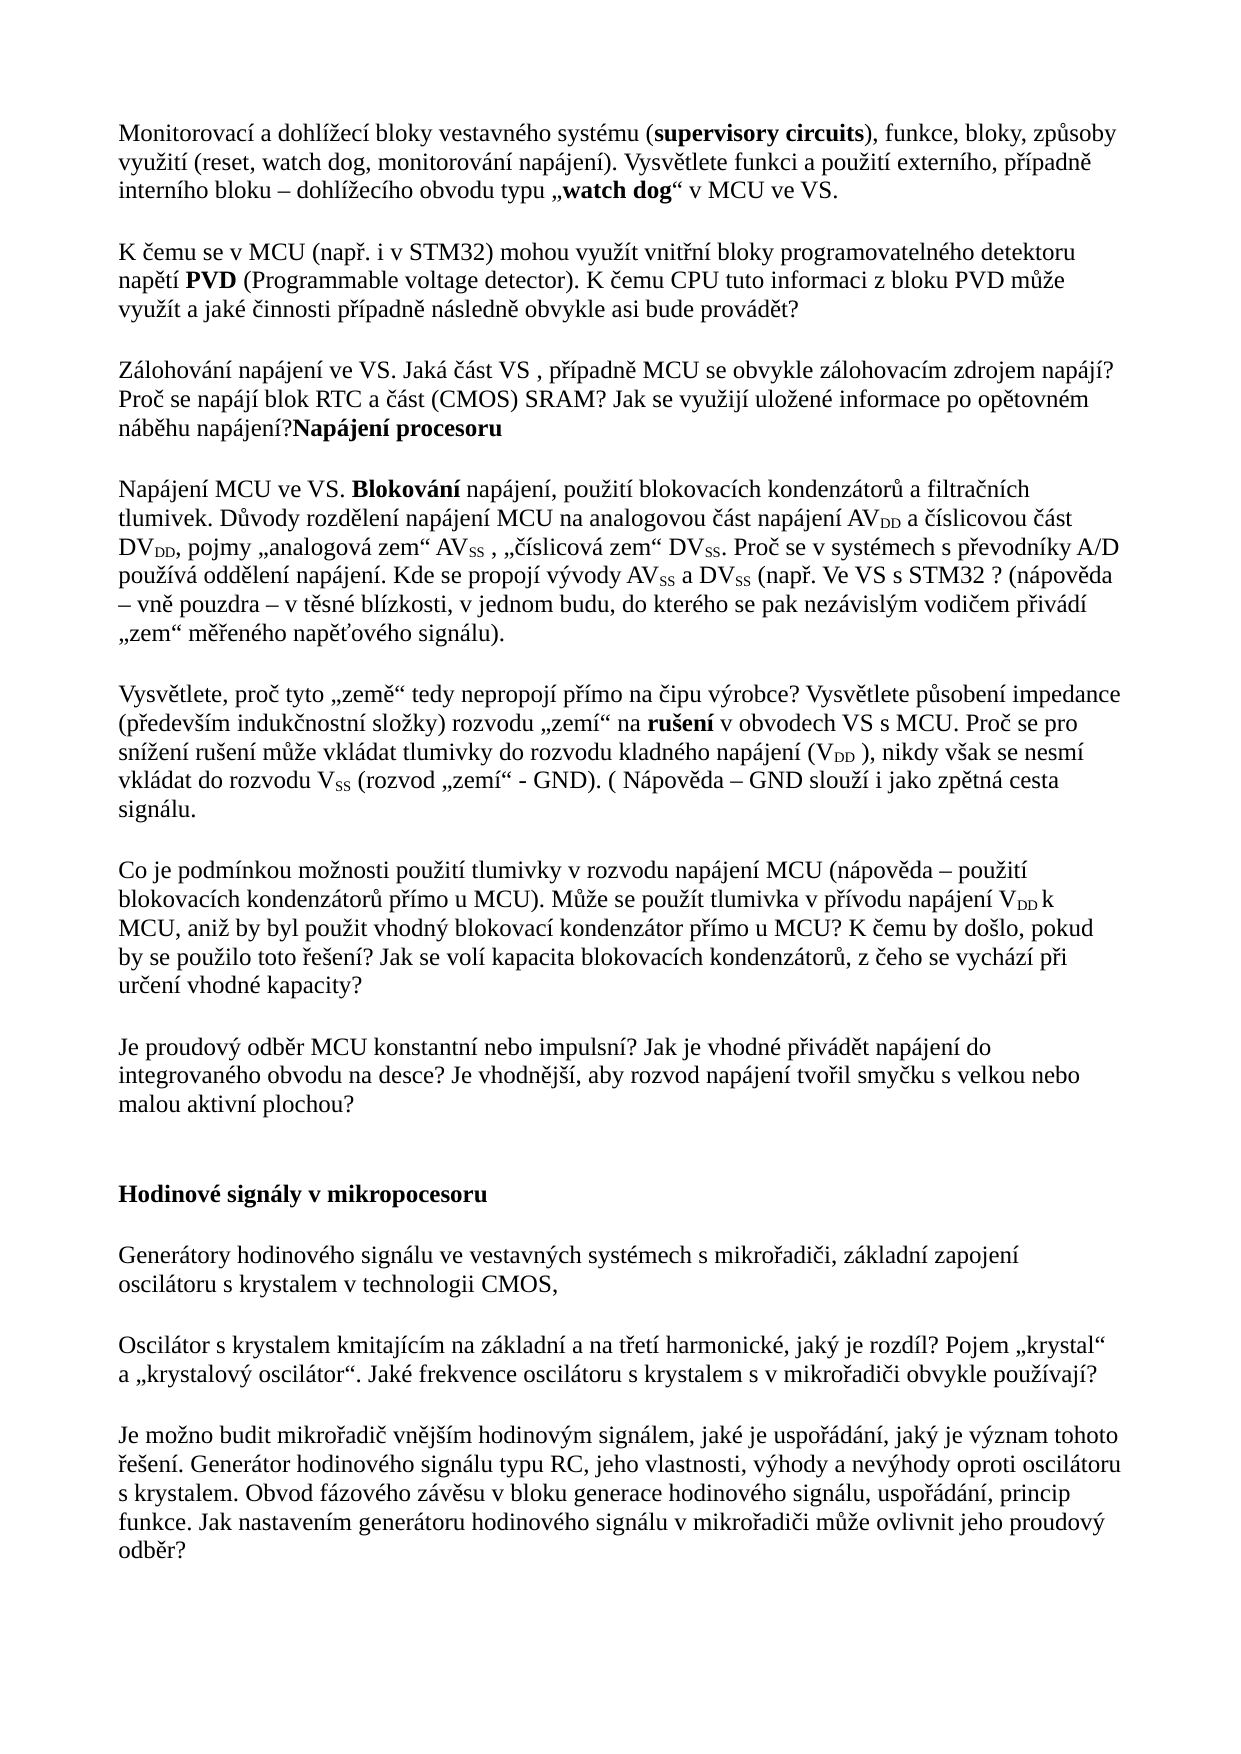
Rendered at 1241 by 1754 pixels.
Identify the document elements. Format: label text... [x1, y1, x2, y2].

text K čemu se v MCU (např. i v STM32) mohou využít vnitřní bloky programovatelného detektoru napětí PVD (Programmable voltage detector). K čemu CPU tuto informaci z bloku PVD může využít a jaké činnosti případně následně obvykle asi bude provádět? [118, 237, 1122, 323]
text Vysvětlete, proč tyto „země“ tedy nepropojí přímo na čipu výrobce? Vysvětlete působení impedance (především indukčnostní složky) rozvodu „zemí“ na rušení v obvodech VS s MCU. Proč se pro snížení rušení může vkládat tlumivky do rozvodu kladného napájení (VDD ), nikdy však se nesmí vkládat do rozvodu VSS (rozvod „zemí“ - GND). ( Nápověda – GND slouží i jako zpětná cesta signálu. [118, 679, 1122, 823]
text Generátory hodinového signálu ve vestavných systémech s mikrořadiči, základní zapojení oscilátoru s krystalem v technologii CMOS, [118, 1241, 1122, 1298]
text Monitorovací a dohlížecí bloky vestavného systému (supervisory circuits), funkce, bloky, způsoby využití (reset, watch dog, monitorování napájení). Vysvětlete funkci a použití externího, případně interního bloku – dohlížecího obvodu typu „watch dog“ v MCU ve VS. [118, 118, 1122, 204]
text Hodinové signály v mikropocesoru [118, 1151, 1122, 1208]
text Je možno budit mikrořadič vnějším hodinovým signálem, jaké je uspořádání, jaký je význam tohoto řešení. Generátor hodinového signálu typu RC, jeho vlastnosti, výhody a nevýhody oproti oscilátoru s krystalem. Obvod fázového závěsu v bloku generace hodinového signálu, uspořádání, princip funkce. Jak nastavením generátoru hodinového signálu v mikrořadiči může ovlivnit jeho proudový odběr? [118, 1421, 1122, 1564]
text Oscilátor s krystalem kmitajícím na základní a na třetí harmonické, jaký je rozdíl? Pojem „krystal“ a „krystalový oscilátor“. Jaké frekvence oscilátoru s krystalem s v mikrořadiči obvykle používají? [118, 1331, 1122, 1388]
text Je proudový odběr MCU konstantní nebo impulsní? Jak je vhodné přivádět napájení do integrovaného obvodu na desce? Je vhodnější, aby rozvod napájení tvořil smyčku s velkou nebo malou aktivní plochou? [118, 1032, 1122, 1118]
text Napájení MCU ve VS. Blokování napájení, použití blokovacích kondenzátorů a filtračních tlumivek. Důvody rozdělení napájení MCU na analogovou část napájení AVDD a číslicovou část DVDD, pojmy „analogová zem“ AVSS , „číslicová zem“ DVSS. Proč se v systémech s převodníky A/D používá oddělení napájení. Kde se propojí vývody AVSS a DVSS (např. Ve VS s STM32 ? (nápověda – vně pouzdra – v těsné blízkosti, v jednom budu, do kterého se pak nezávislým vodičem přivádí „zem“ měřeného napěťového signálu). [118, 474, 1122, 647]
text Co je podmínkou možnosti použití tlumivky v rozvodu napájení MCU (nápověda – použití blokovacích kondenzátorů přímo u MCU). Může se použít tlumivka v přívodu napájení VDD k MCU, aniž by byl použit vhodný blokovací kondenzátor přímo u MCU? K čemu by došlo, pokud by se použilo toto řešení? Jak se volí kapacita blokovacích kondenzátorů, z čeho se vychází při určení vhodné kapacity? [118, 856, 1122, 999]
text Zálohování napájení ve VS. Jaká část VS , případně MCU se obvykle zálohovacím zdrojem napájí? Proč se napájí blok RTC a část (CMOS) SRAM? Jak se využijí uložené informace po opětovném náběhu napájení?Napájení procesoru [118, 356, 1122, 442]
